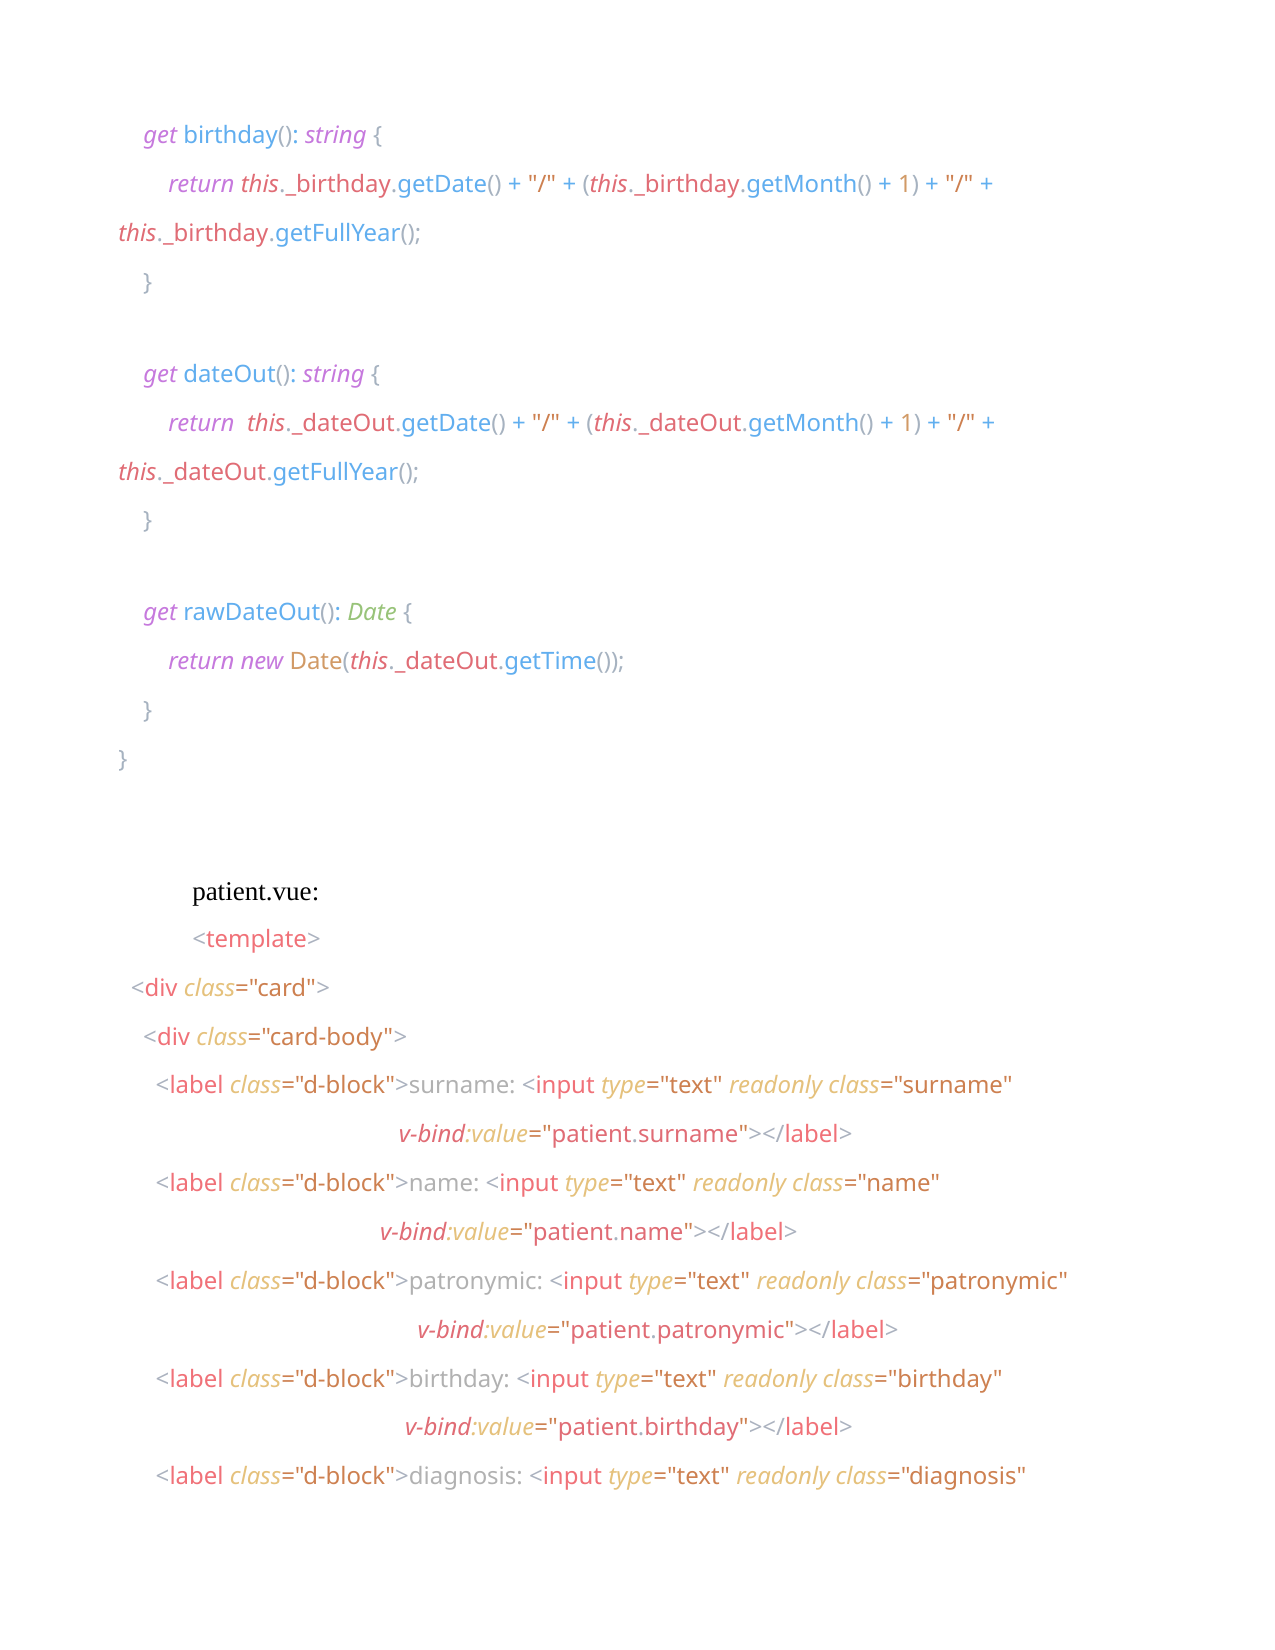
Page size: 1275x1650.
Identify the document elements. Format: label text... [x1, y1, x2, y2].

text patient.vue: [118, 875, 1157, 906]
text <template> <div class="card"> <div class="card-body"> <label class="d-block">surname: <input type="text" readonly class="surname" v-bind:value="patient.surname"></label> <label class="d-block">name: <input type="text" readonly class="name" v-bind:value="patient.name"></label> <label class="d-block">patronymic: <input type="text" readonly class="patronymic" v-bind:value="patient.patronymic"></label> <label class="d-block">birthday: <input type="text" readonly class="birthday" v-bind:value="patient.birthday"></label> <label class="d-block">diagnosis: <input type="text" readonly class="diagnosis" [118, 922, 1157, 1492]
text get birthday(): string { return this._birthday.getDate() + "/" + (this._birthday.getMonth() + 1) + "/" + this._birthday.getFullYear(); } get dateOut(): string { return this._dateOut.getDate() + "/" + (this._dateOut.getMonth() + 1) + "/" + this._dateOut.getFullYear(); } get rawDateOut(): Date { return new Date(this._dateOut.getTime()); } } [118, 118, 1157, 817]
